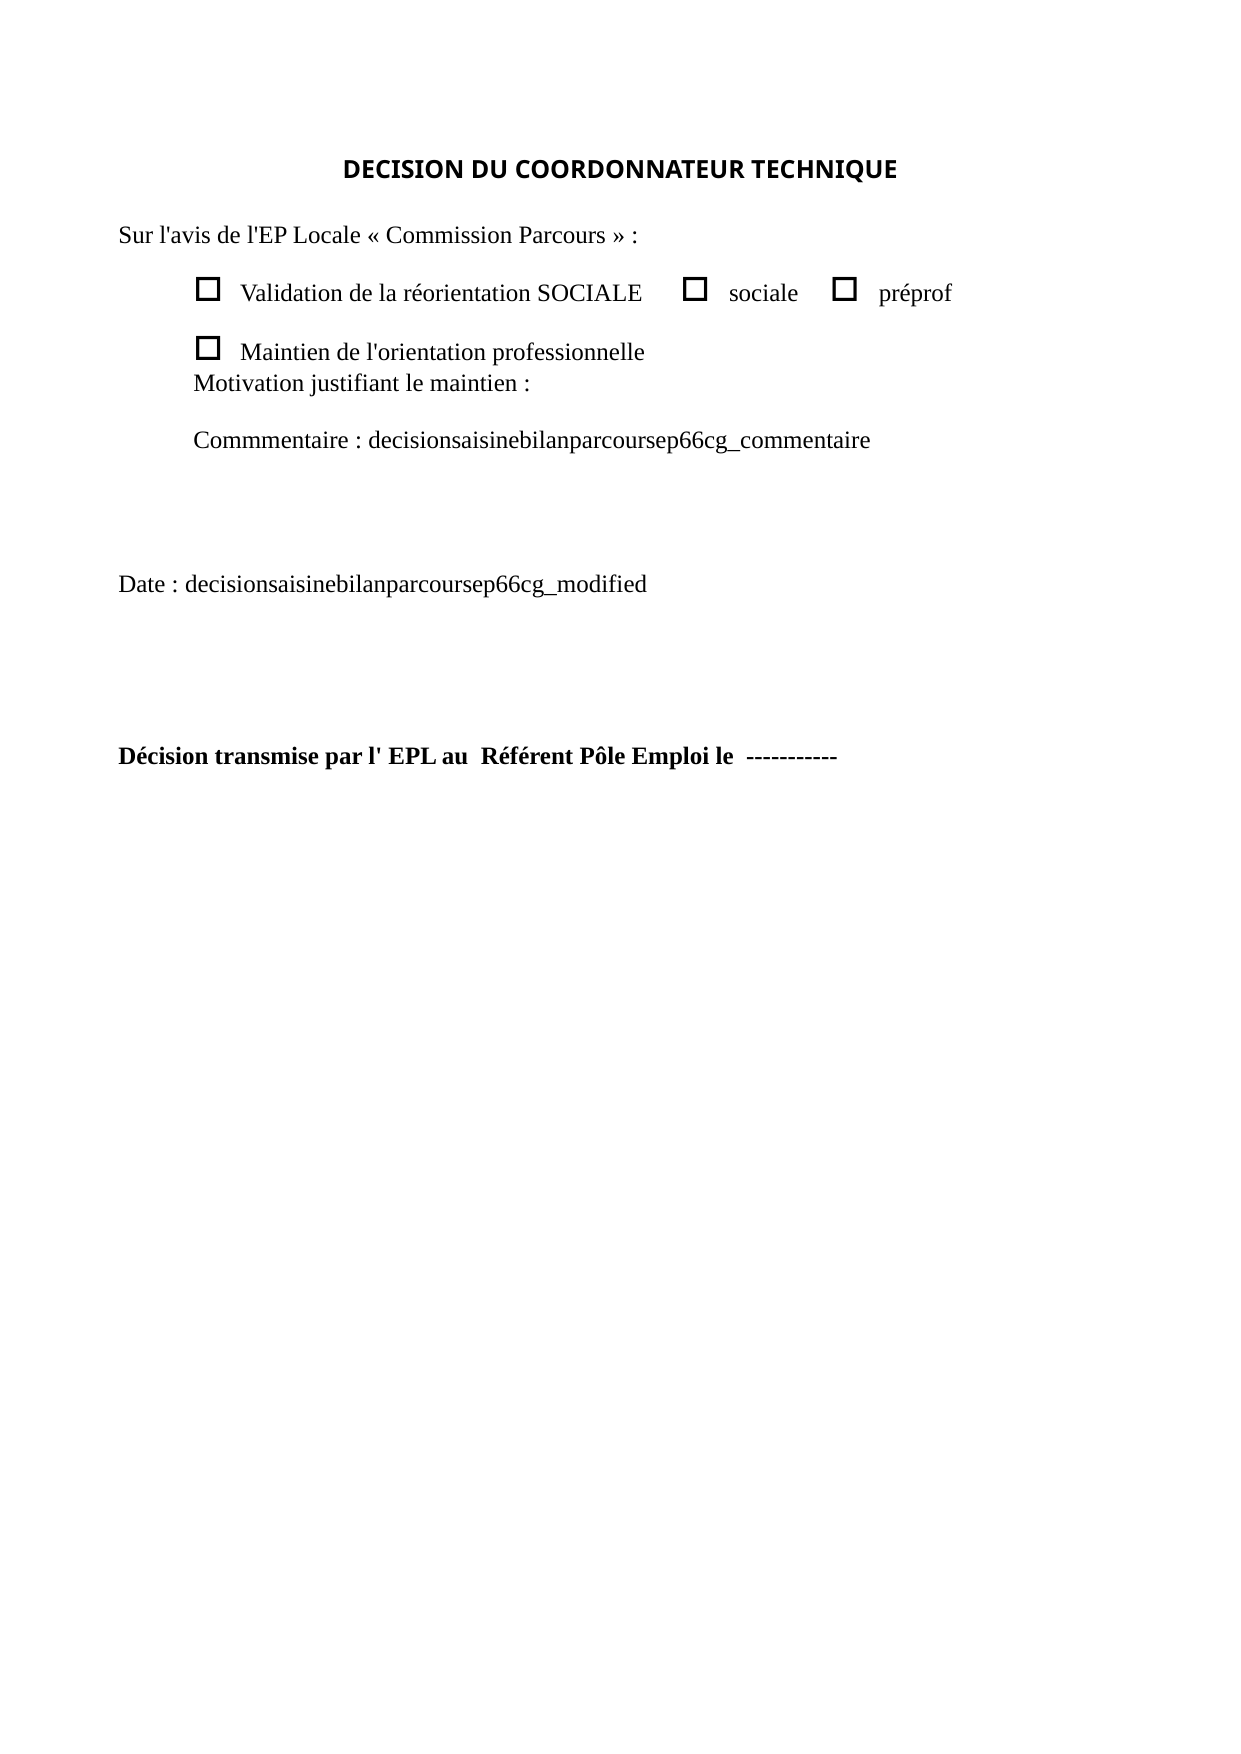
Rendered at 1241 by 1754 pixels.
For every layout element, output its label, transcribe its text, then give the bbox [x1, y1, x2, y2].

text DECISION DU COORDONNATEUR TECHNIQUE [118, 152, 1122, 186]
text Date : decisionsaisinebilanparcoursep66cg_modified [118, 569, 1122, 598]
text  Maintien de l'orientation professionnelle [193, 337, 1122, 368]
text  Validation de la réorientation SOCIALE  sociale  préprof [193, 278, 1122, 308]
text Motivation justifiant le maintien : [193, 368, 1122, 396]
text Commmentaire : decisionsaisinebilanparcoursep66cg_commentaire [193, 425, 1122, 454]
text Décision transmise par l' EPL au Référent Pôle Emploi le ----------- [118, 741, 1122, 770]
text Sur l'avis de l'EP Locale « Commission Parcours » : [118, 220, 1122, 249]
